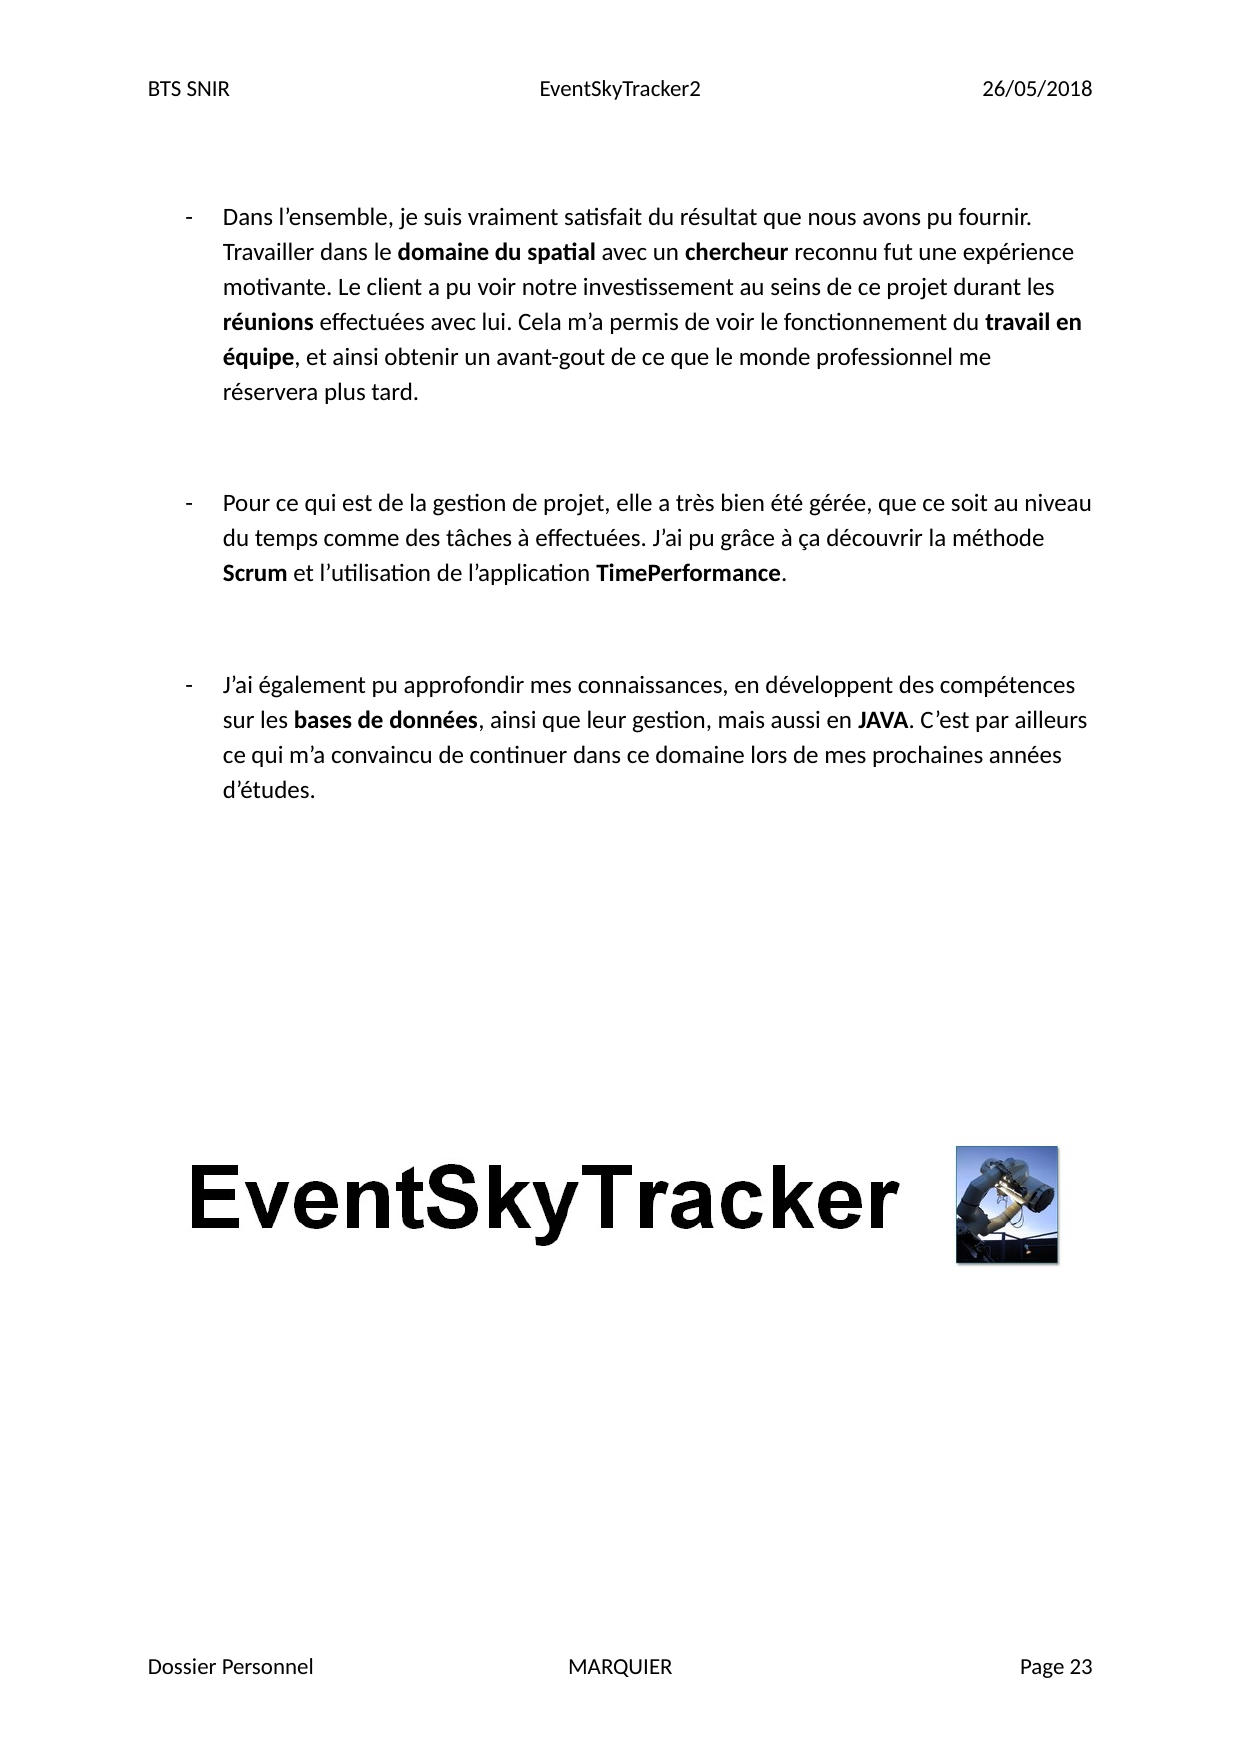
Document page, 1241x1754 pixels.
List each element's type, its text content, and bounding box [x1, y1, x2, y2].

list Dans l’ensemble, je suis vraiment satisfait du résultat que nous avons pu fournir. Travailler dans le domaine du spatial avec un chercheur reconnu fut une expérience motivante. Le client a pu voir notre investissement au seins de ce projet durant les réunions effectuées avec lui. Cela m’a permis de voir le fonctionnement du travail en équipe, et ainsi obtenir un avant-gout de ce que le monde professionnel me réservera plus tard. [185, 201, 1093, 406]
list Pour ce qui est de la gestion de projet, elle a très bien été gérée, que ce soit au niveau du temps comme des tâches à effectuées. J’ai pu grâce à ça découvrir la méthode Scrum et l’utilisation de l’application TimePerformance. [185, 487, 1093, 588]
list J’ai également pu approfondir mes connaissances, en développent des compétences sur les bases de données, ainsi que leur gestion, mais aussi en JAVA. C’est par ailleurs ce qui m’a convaincu de continuer dans ce domaine lors de mes prochaines années d’études. [185, 669, 1093, 804]
picture [147, 1134, 1093, 1276]
